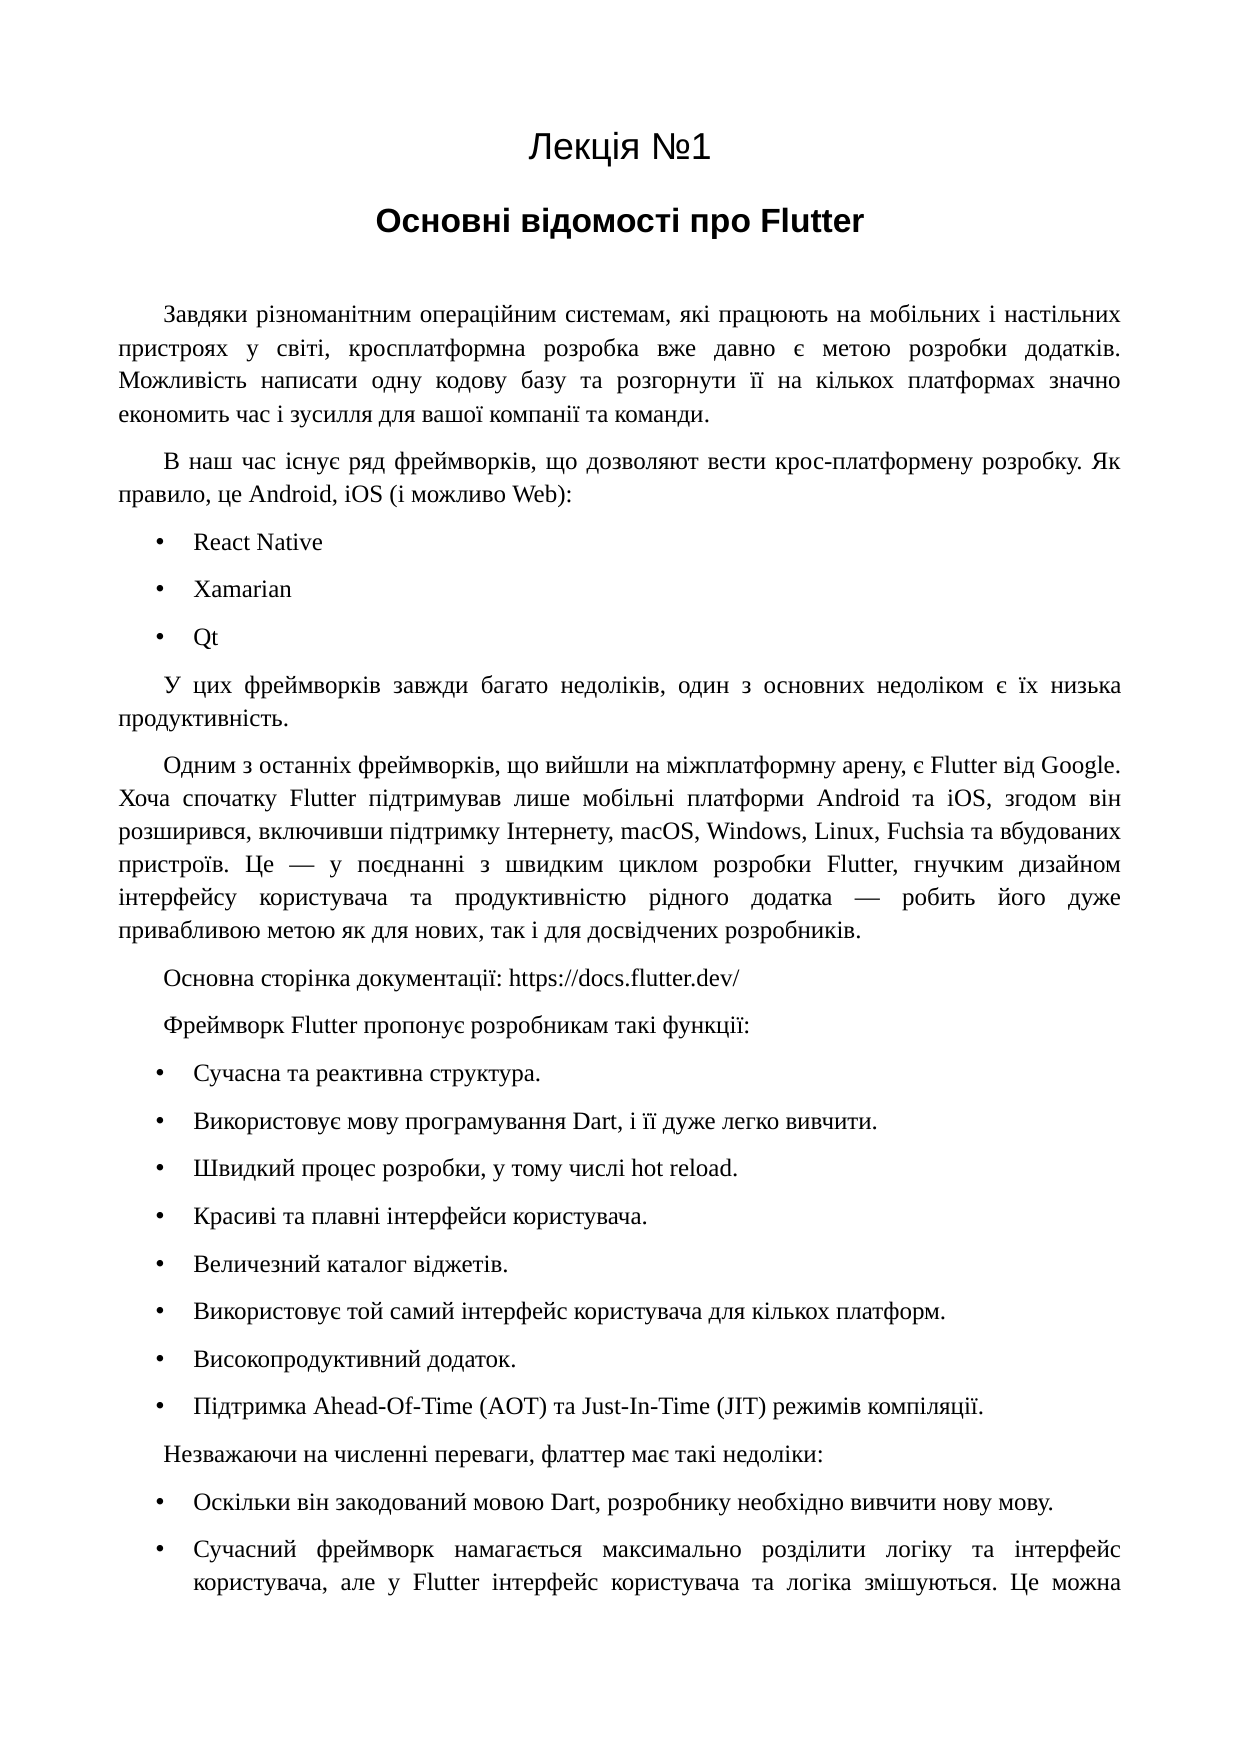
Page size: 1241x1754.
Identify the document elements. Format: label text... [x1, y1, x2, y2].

text Незважаючи на численні переваги, флаттер має такі недоліки: [118, 1439, 1122, 1468]
list Сучасна та реактивна структура. [156, 1058, 1122, 1087]
text Фреймворк Flutter пропонує розробникам такі функції: [118, 1011, 1122, 1039]
list Сучасний фреймворк намагається максимально розділити логіку та інтерфейс користувача, але у Flutter інтерфейс користувача та логіка змішуються. Це можна [156, 1534, 1122, 1596]
list Оскільки він закодований мовою Dart, розробнику необхідно вивчити нову мову. [156, 1487, 1122, 1515]
text Завдяки різноманітним операційним системам, які працюють на мобільних і настільних пристроях у світі, кросплатформна розробка вже давно є метою розробки додатків. Можливість написати одну кодову базу та розгорнути її на кількох платформах значно економить час і зусилля для вашої компанії та команди. [118, 299, 1122, 427]
list React Native [156, 527, 1122, 556]
text Одним з останніх фреймворків, що вийшли на міжплатформну арену, є Flutter від Google. Хоча спочатку Flutter підтримував лише мобільні платформи Android та iOS, згодом він розширився, включивши підтримку Інтернету, macOS, Windows, Linux, Fuchsia та вбудованих пристроїв. Це — у поєднанні з швидким циклом розробки Flutter, гнучким дизайном інтерфейсу користувача та продуктивністю рідного додатка — робить його дуже привабливою метою як для нових, так і для досвідчених розробників. [118, 750, 1122, 944]
list Підтримка Ahead-Of-Time (AOT) та Just-In-Time (JIT) режимів компіляції. [156, 1391, 1122, 1420]
list Xamarian [156, 574, 1122, 603]
text В наш час існує ряд фреймворків, що дозволяют вести крос-платформену розробку. Як правило, це Android, iOS (і можливо Web): [118, 446, 1122, 508]
list Красиві та плавні інтерфейси користувача. [156, 1201, 1122, 1230]
list Величезний каталог віджетів. [156, 1249, 1122, 1277]
list Швидкий процес розробки, у тому числі hot reload. [156, 1153, 1122, 1182]
list Qt [156, 622, 1122, 651]
text У цих фреймворків завжди багато недоліків, один з основних недоліком є їх низька продуктивність. [118, 670, 1122, 731]
list Високопродуктивний додаток. [156, 1344, 1122, 1373]
list Використовує мову програмування Dart, і її дуже легко вивчити. [156, 1106, 1122, 1134]
text Основна сторінка документації: https://docs.flutter.dev/ [118, 963, 1122, 992]
list Використовує той самий інтерфейс користувача для кількох платформ. [156, 1296, 1122, 1325]
subtitle Основні відомості про Flutter [118, 201, 1122, 239]
subtitle Лекція №1 [118, 124, 1122, 167]
